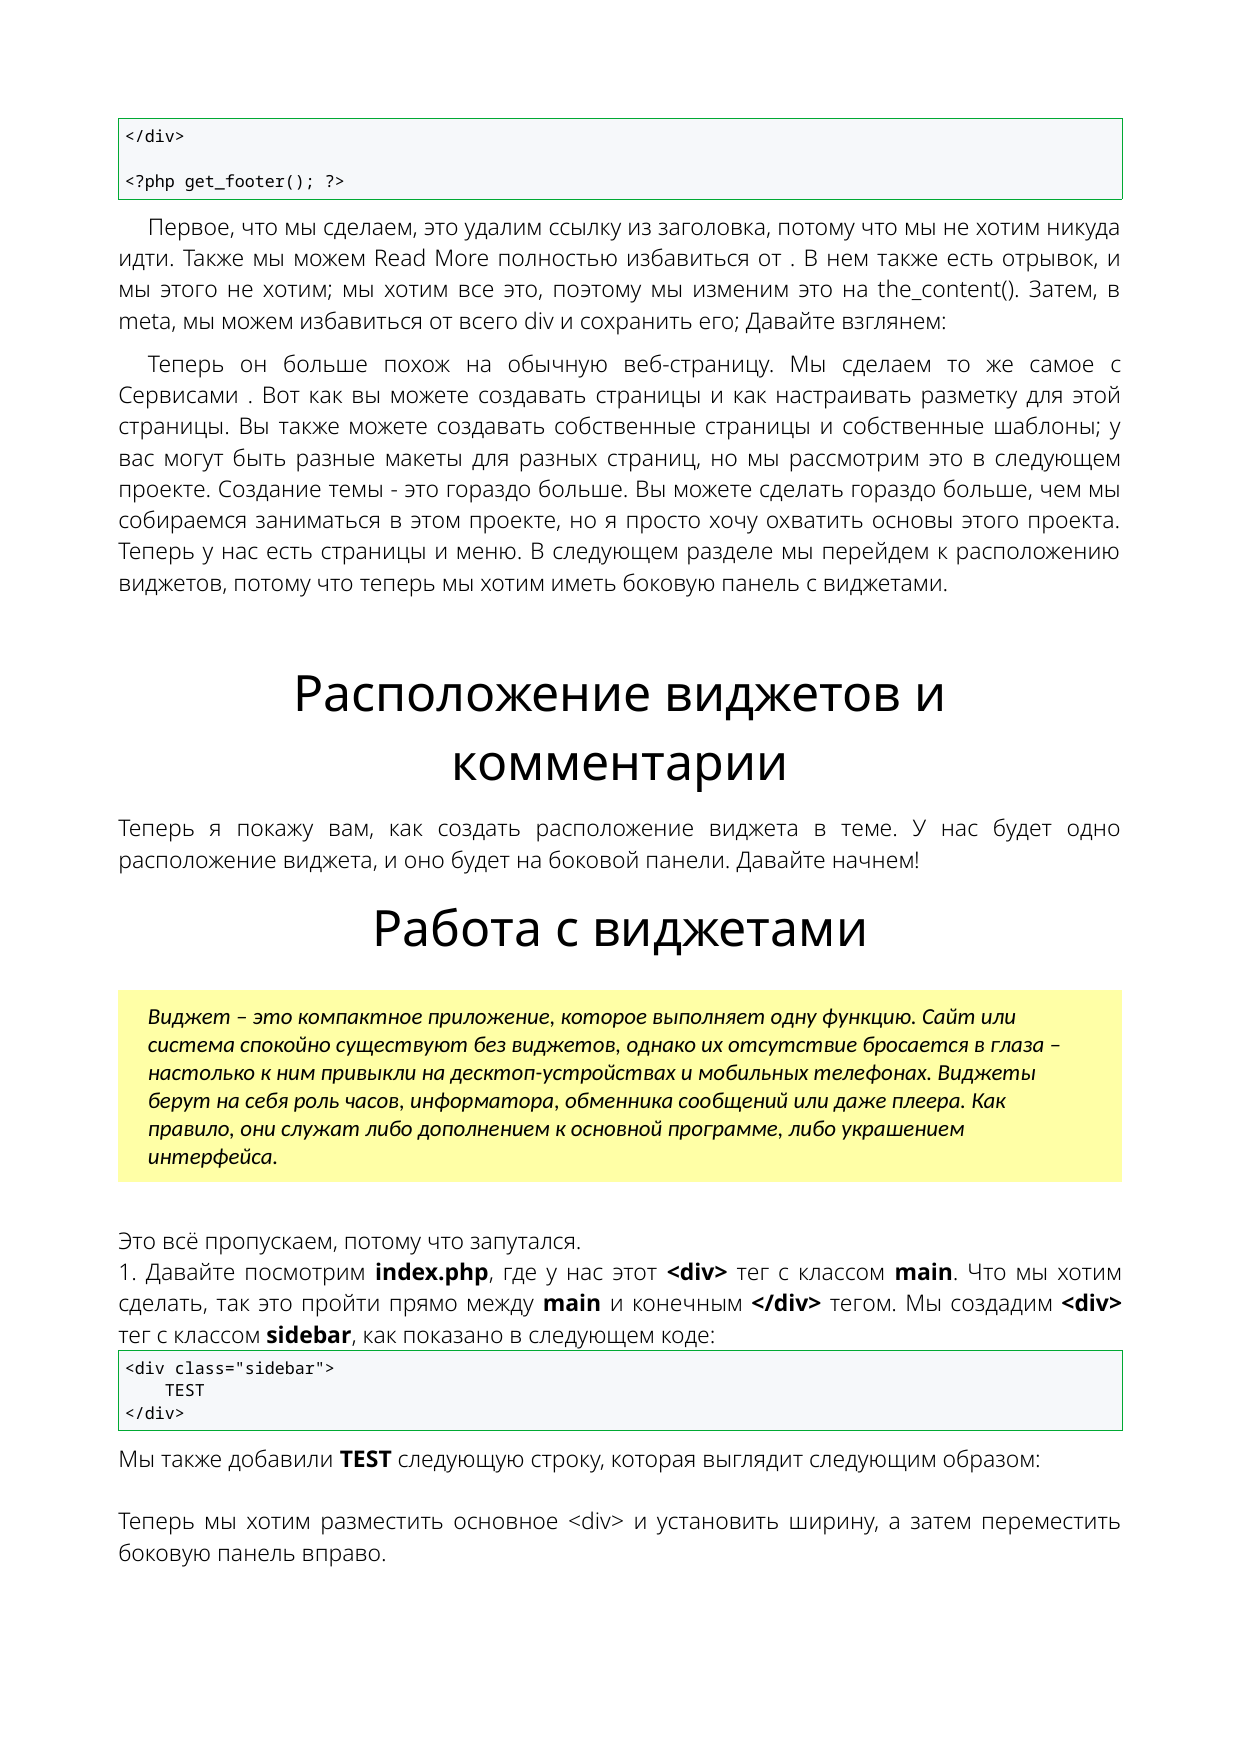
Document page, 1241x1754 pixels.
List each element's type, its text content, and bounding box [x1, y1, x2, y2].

text Теперь он больше похож на обычную веб-страницу. Мы сделаем то же самое с Сервисами . Вот как вы можете создавать страницы и как настраивать разметку для этой страницы. Вы также можете создавать собственные страницы и собственные шаблоны; у вас могут быть разные макеты для разных страниц, но мы рассмотрим это в следующем проекте. Создание темы - это гораздо больше. Вы можете сделать гораздо больше, чем мы собираемся заниматься в этом проекте, но я просто хочу охватить основы этого проекта. Теперь у нас есть страницы и меню. В следующем разделе мы перейдем к расположению виджетов, потому что теперь мы хотим иметь боковую панель с виджетами. [118, 348, 1122, 598]
subtitle Работа с виджетами [118, 893, 1122, 961]
text Мы также добавили TEST следующую строку, которая выглядит следующим образом: [118, 1443, 1122, 1474]
text Теперь мы хотим разместить основное <div> и установить ширину, а затем переместить боковую панель вправо. [118, 1505, 1122, 1568]
text <?php get_footer(); ?> [119, 163, 1122, 199]
text 1. Давайте посмотрим index.php, где у нас этот <div> тег с классом main. Что мы хотим сделать, так это пройти прямо между main и конечным </div> тегом. Мы создадим <div> тег с классом sidebar, как показано в следующем коде: [118, 1256, 1122, 1350]
text <div class="sidebar"> [119, 1351, 1122, 1373]
text Первое, что мы сделаем, это удалим ссылку из заголовка, потому что мы не хотим никуда идти. Также мы можем Read More полностью избавиться от . В нем также есть отрывок, и мы этого не хотим; мы хотим все это, поэтому мы изменим это на the_content(). Затем, в meta, мы можем избавиться от всего div и сохранить его; Давайте взглянем: [118, 211, 1122, 336]
text Виджет – это компактное приложение, которое выполняет одну функцию. Сайт или система спокойно существуют без виджетов, однако их отсутствие бросается в глаза – настолько к ним привыкли на десктоп-устройствах и мобильных телефонах. Виджеты берут на себя роль часов, информатора, обменника сообщений или даже плеера. Как правило, они служат либо дополнением к основной программе, либо украшением интерфейса. [118, 990, 1122, 1182]
text </div> [119, 119, 1122, 141]
subtitle Расположение виджетов и комментарии [118, 658, 1122, 795]
text Это всё пропускаем, потому что запутался. [118, 1225, 1122, 1256]
text </div> [119, 1395, 1122, 1430]
text TEST [119, 1373, 1122, 1395]
text Теперь я покажу вам, как создать расположение виджета в теме. У нас будет одно расположение виджета, и оно будет на боковой панели. Давайте начнем! [118, 812, 1122, 875]
